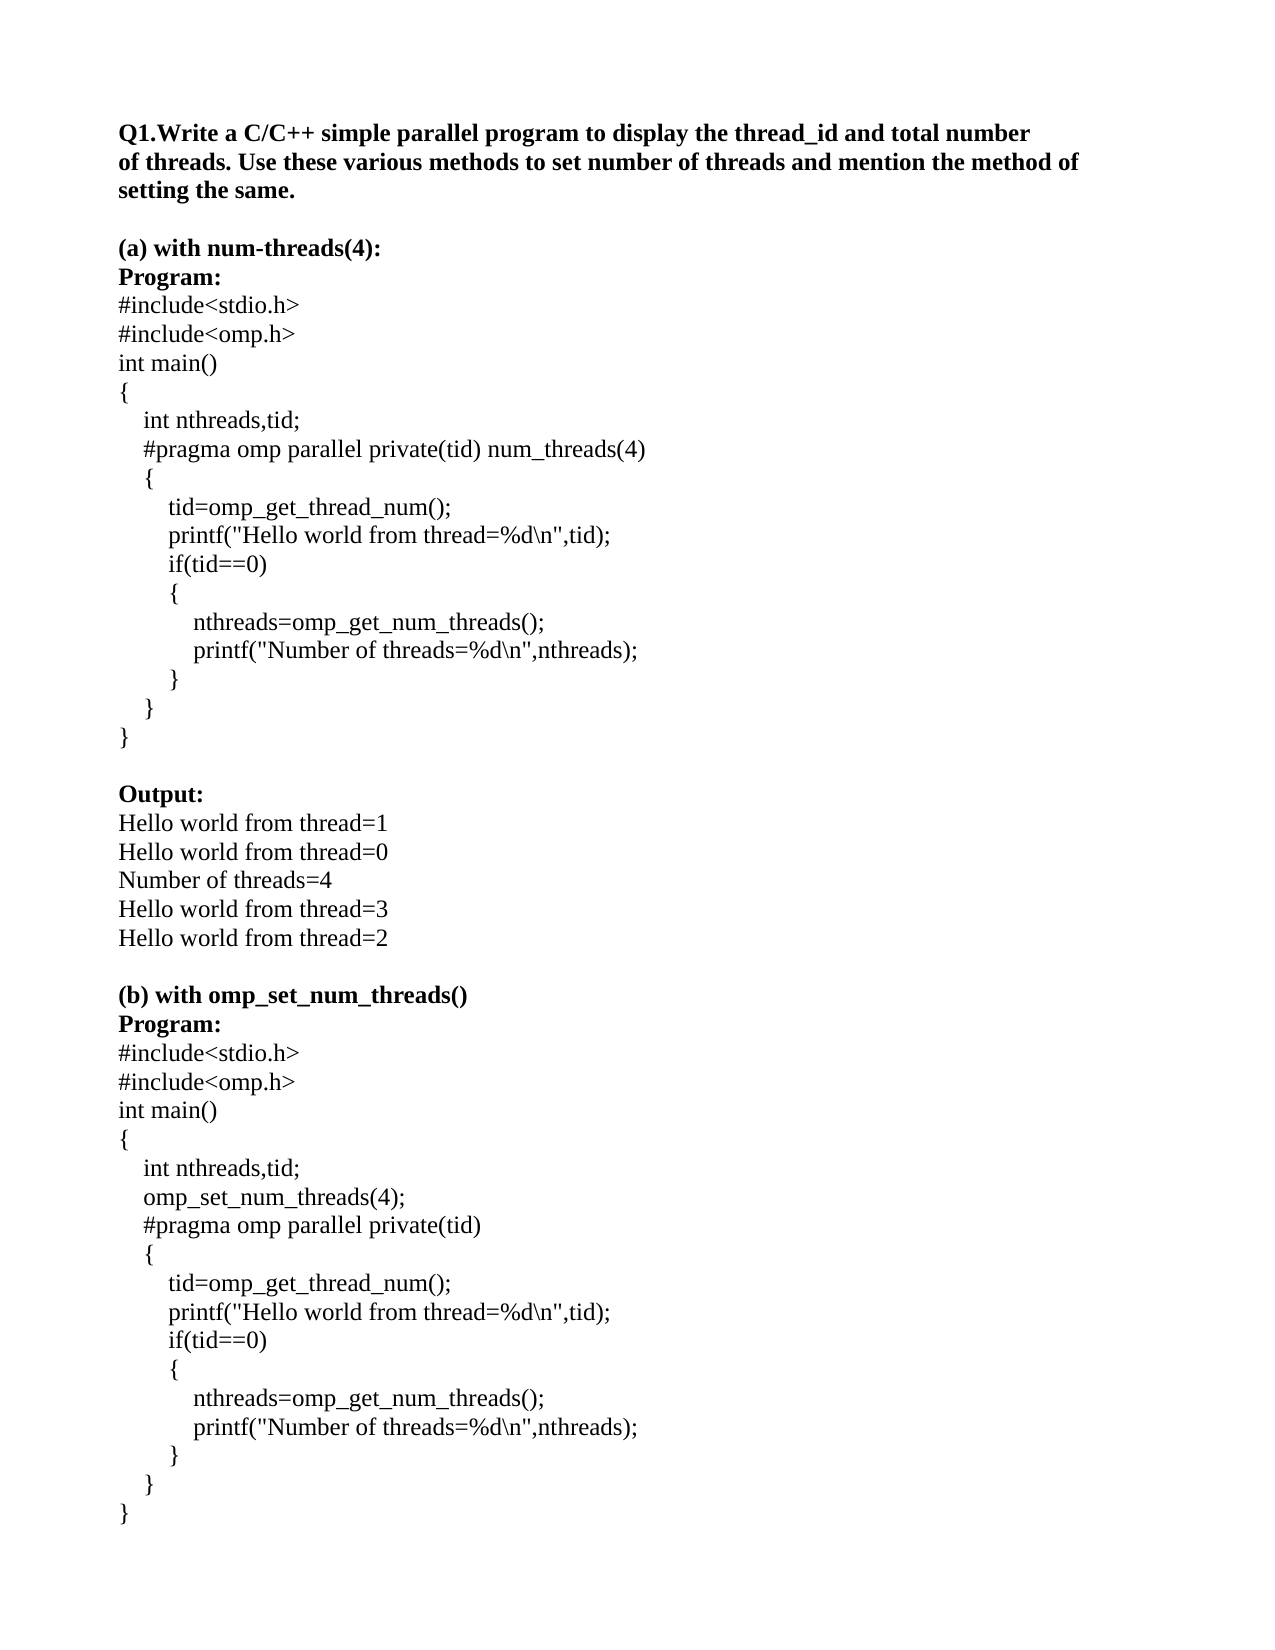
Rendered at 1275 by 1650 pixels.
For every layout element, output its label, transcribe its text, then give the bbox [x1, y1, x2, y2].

text nthreads=omp_get_num_threads(); [118, 1383, 1157, 1412]
text printf("Number of threads=%d\n",nthreads); [118, 1412, 1157, 1441]
text } [118, 693, 1157, 722]
text { [118, 463, 1157, 492]
text } [118, 722, 1157, 751]
text (a) with num-threads(4): [118, 233, 1157, 262]
text } [118, 1469, 1157, 1498]
text int nthreads,tid; [118, 1153, 1157, 1182]
text #include<stdio.h> [118, 291, 1157, 319]
text #pragma omp parallel private(tid) num_threads(4) [118, 434, 1157, 463]
text tid=omp_get_thread_num(); [118, 492, 1157, 521]
text nthreads=omp_get_num_threads(); [118, 607, 1157, 636]
text #pragma omp parallel private(tid) [118, 1211, 1157, 1239]
text { [118, 1239, 1157, 1268]
text Hello world from thread=0 [118, 837, 1157, 866]
text { [118, 1124, 1157, 1153]
text Q1.Write a C/C++ simple parallel program to display the thread_id and total number [118, 118, 1157, 147]
text printf("Number of threads=%d\n",nthreads); [118, 636, 1157, 664]
text Output: [118, 779, 1157, 808]
text tid=omp_get_thread_num(); [118, 1268, 1157, 1297]
text Program: [118, 262, 1157, 291]
text Hello world from thread=3 [118, 894, 1157, 923]
text #include<omp.h> [118, 319, 1157, 348]
text { [118, 578, 1157, 607]
text if(tid==0) [118, 1326, 1157, 1354]
text printf("Hello world from thread=%d\n",tid); [118, 1297, 1157, 1326]
text { [118, 1354, 1157, 1383]
text } [118, 1498, 1157, 1527]
text if(tid==0) [118, 549, 1157, 578]
text } [118, 1441, 1157, 1469]
text #include<stdio.h> [118, 1038, 1157, 1067]
text { [118, 377, 1157, 406]
text int main() [118, 1096, 1157, 1124]
text Hello world from thread=1 [118, 808, 1157, 837]
text printf("Hello world from thread=%d\n",tid); [118, 521, 1157, 549]
text Program: [118, 1009, 1157, 1038]
text int nthreads,tid; [118, 406, 1157, 434]
text (b) with omp_set_num_threads() [118, 981, 1157, 1009]
text omp_set_num_threads(4); [118, 1182, 1157, 1211]
text setting the same. [118, 176, 1157, 204]
text } [118, 664, 1157, 693]
text Number of threads=4 [118, 866, 1157, 894]
text #include<omp.h> [118, 1067, 1157, 1096]
text of threads. Use these various methods to set number of threads and mention the method of [118, 147, 1157, 176]
text int main() [118, 348, 1157, 377]
text Hello world from thread=2 [118, 923, 1157, 952]
